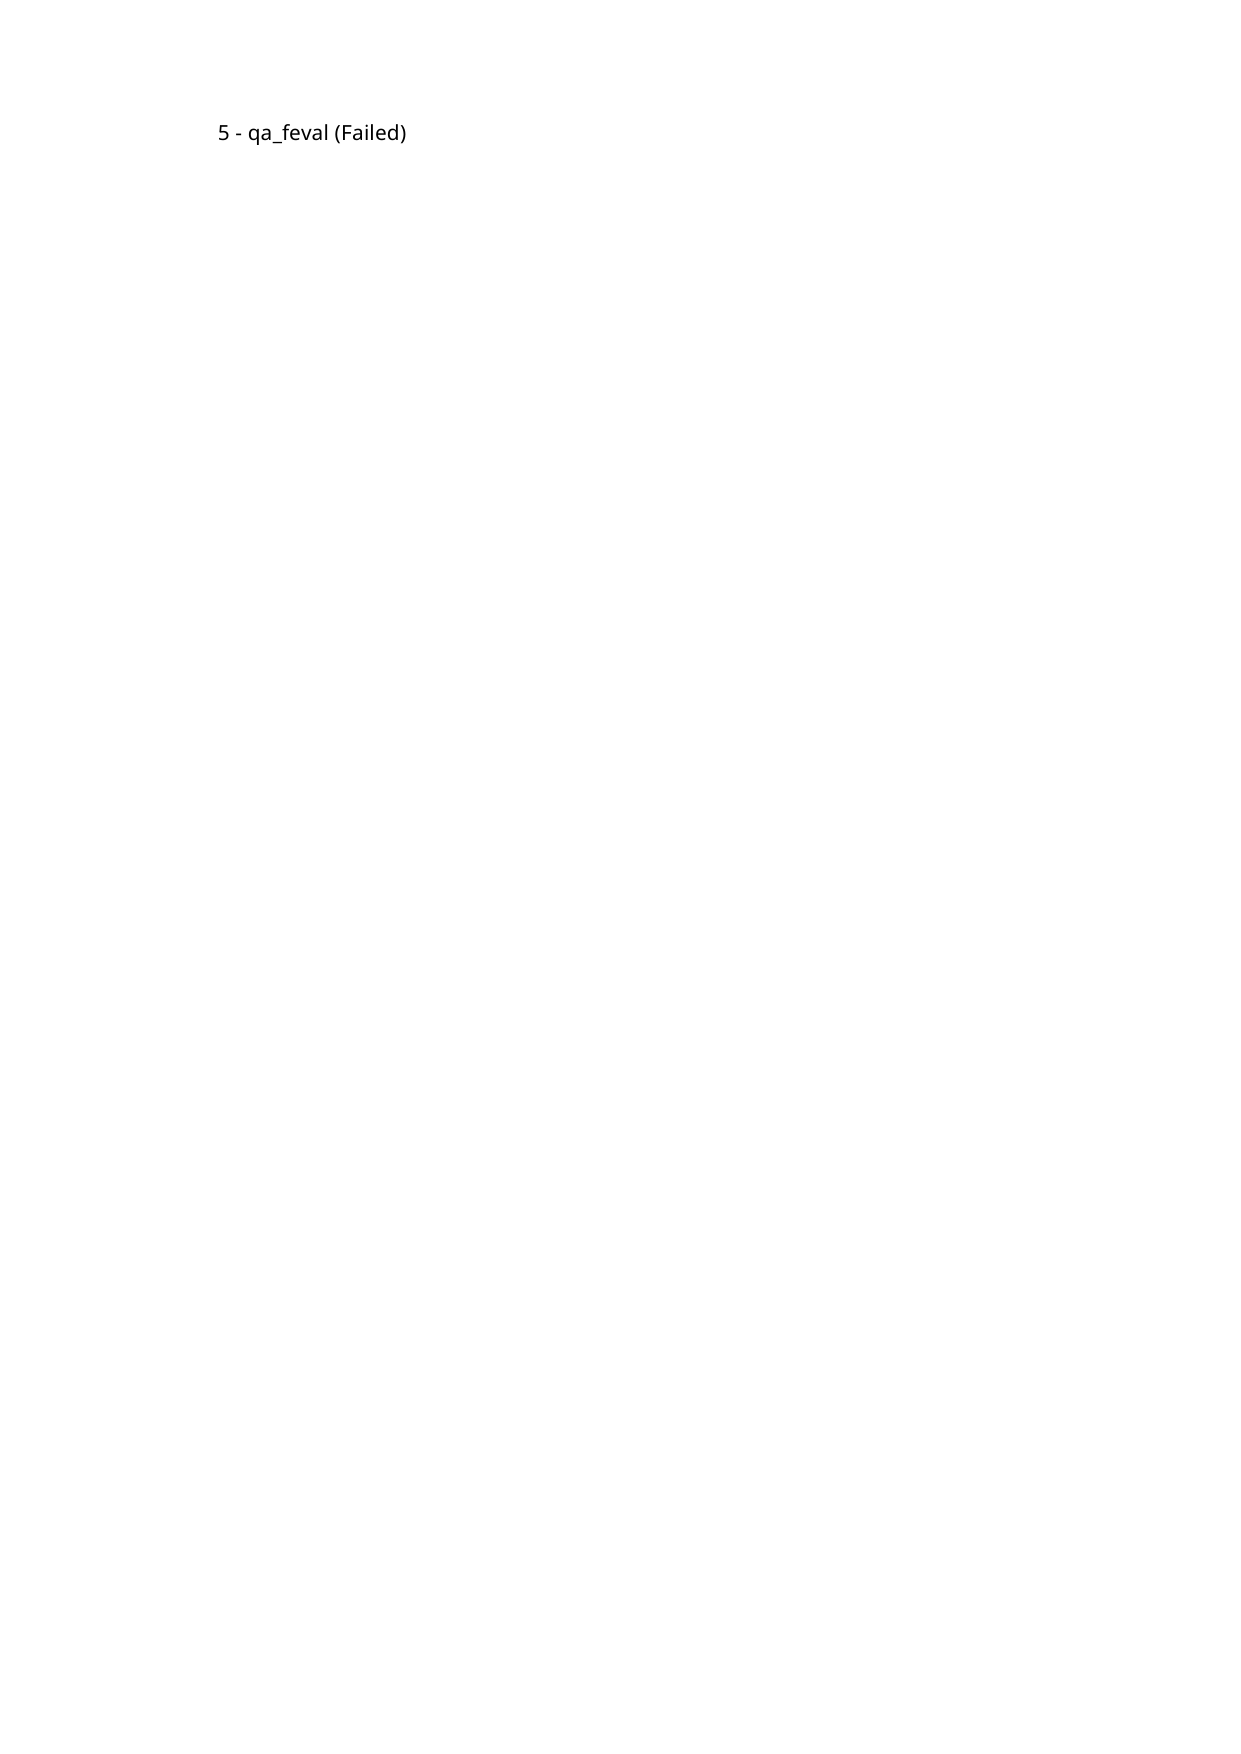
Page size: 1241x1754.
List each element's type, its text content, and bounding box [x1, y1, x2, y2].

text 5 - qa_feval (Failed) [118, 118, 1122, 147]
